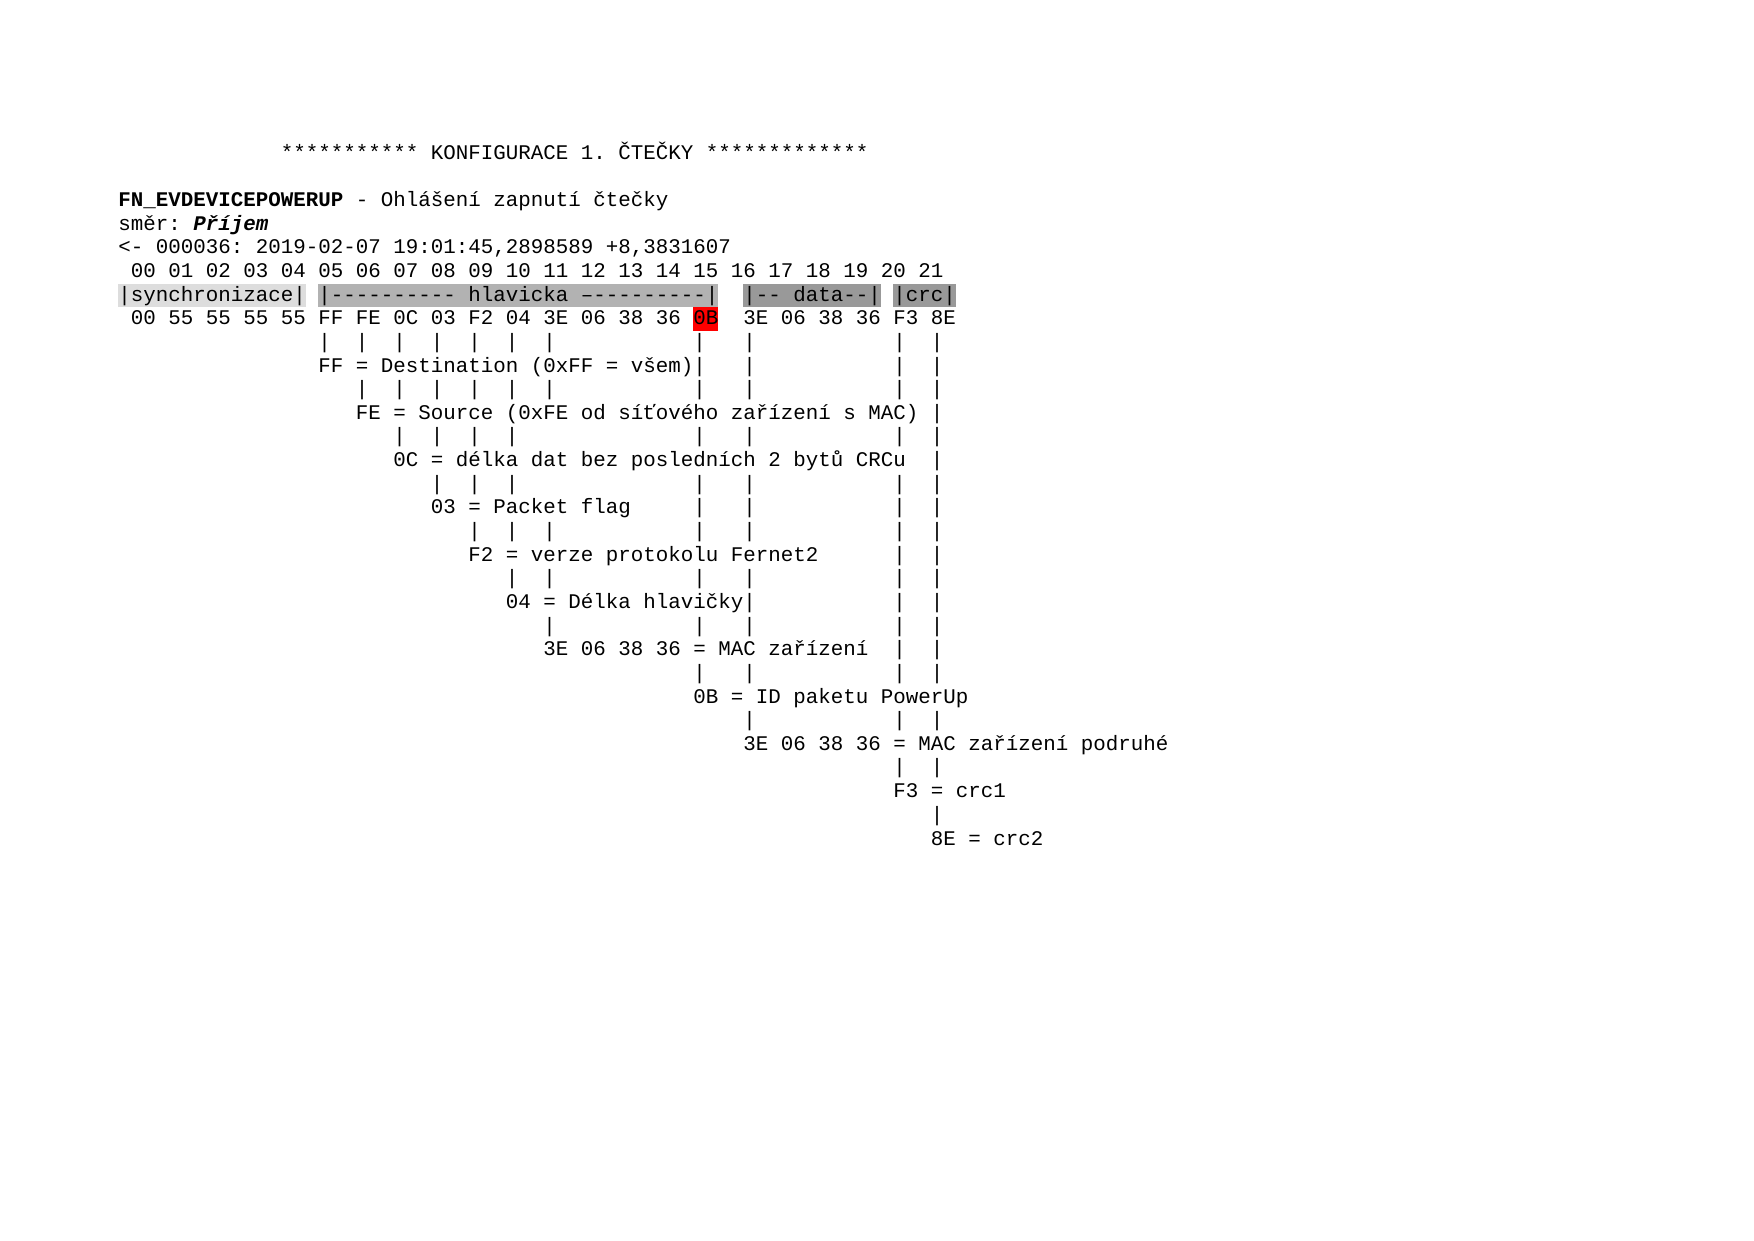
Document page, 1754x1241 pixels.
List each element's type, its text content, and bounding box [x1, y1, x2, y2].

text FN_EVDEVICEPOWERUP - Ohlášení zapnutí čtečky [118, 189, 1636, 213]
text 0B = ID paketu PowerUp [118, 686, 1636, 709]
text FF = Destination (0xFF = všem)| | | | [118, 354, 1636, 378]
text | | | | | | | | | | [118, 378, 1636, 402]
text 04 = Délka hlavičky| | | [118, 591, 1636, 615]
text 00 01 02 03 04 05 06 07 08 09 10 11 12 13 14 15 16 17 18 19 20 21 [118, 260, 1636, 284]
text 00 55 55 55 55 FF FE 0C 03 F2 04 3E 06 38 36 0B 3E 06 38 36 F3 8E [118, 307, 1636, 331]
text | | [118, 757, 1636, 780]
text | | | [118, 709, 1636, 733]
text 03 = Packet flag | | | | [118, 496, 1636, 520]
text FE = Source (0xFE od síťového zařízení s MAC) | [118, 402, 1636, 426]
text 3E 06 38 36 = MAC zařízení | | [118, 638, 1636, 662]
text *********** KONFIGURACE 1. ČTEČKY ************* [118, 118, 1636, 165]
text F2 = verze protokolu Fernet2 | | [118, 544, 1636, 567]
text | | | | | | | | [118, 426, 1636, 449]
text | | | | | | [118, 567, 1636, 591]
text směr: Příjem [118, 213, 1636, 236]
text | | | | | | | [118, 520, 1636, 544]
text 3E 06 38 36 = MAC zařízení podruhé [118, 733, 1636, 757]
text | | | | | [118, 615, 1636, 638]
text | | | | | | | [118, 473, 1636, 496]
text 8E = crc2 [118, 827, 1636, 851]
text <- 000036: 2019-02-07 19:01:45,2898589 +8,3831607 [118, 236, 1636, 260]
text F3 = crc1 [118, 780, 1636, 804]
text | | | | | | | | | | | [118, 331, 1636, 354]
text |synchronizace| |---------- hlavicka –---------| |-- data--| |crc| [118, 284, 1636, 307]
text | [118, 804, 1636, 827]
text 0C = délka dat bez posledních 2 bytů CRCu | [118, 449, 1636, 473]
text | | | | [118, 662, 1636, 686]
